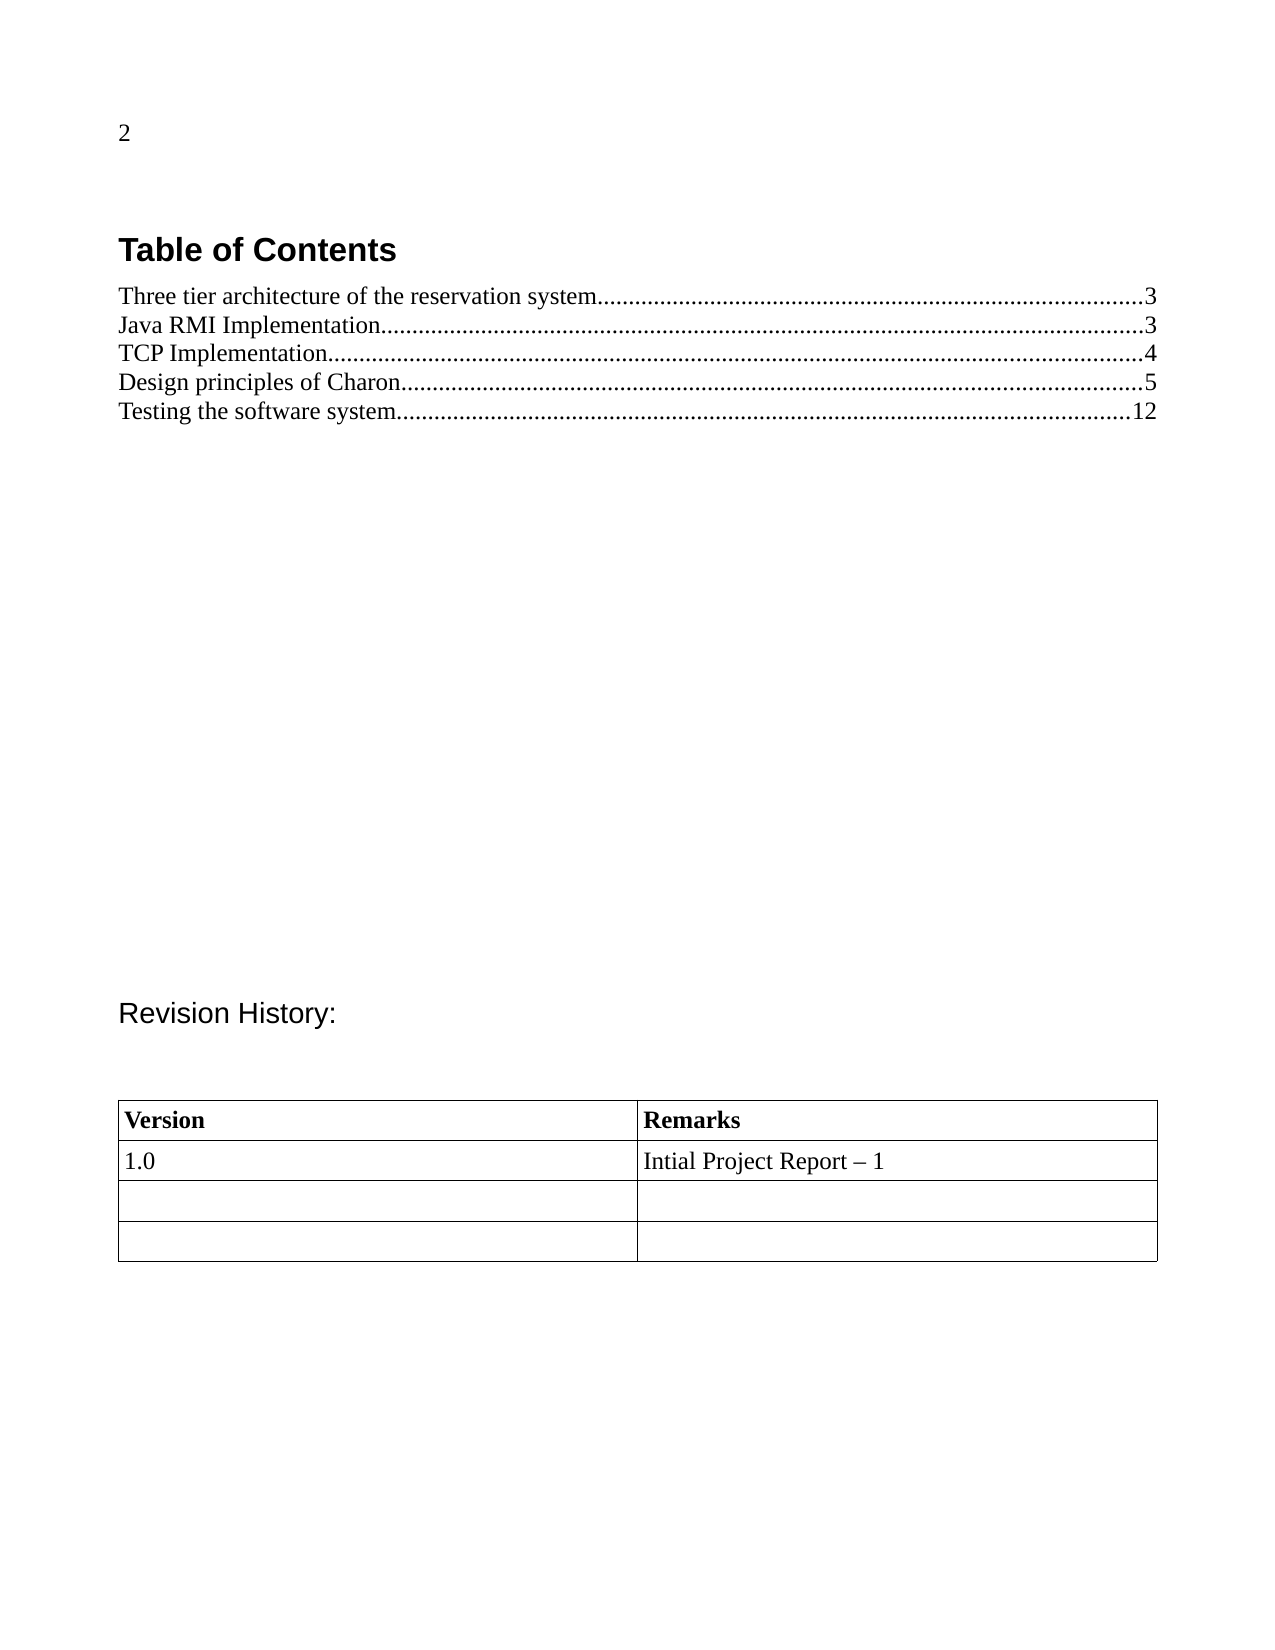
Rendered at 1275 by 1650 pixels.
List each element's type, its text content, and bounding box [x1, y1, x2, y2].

table_cell [119, 1222, 637, 1261]
table_header Remarks [638, 1101, 1157, 1140]
table_cell [638, 1222, 1157, 1261]
text Java RMI Implementation 3 [118, 310, 1157, 338]
subtitle Revision History: [118, 996, 1157, 1029]
table_cell Intial Project Report – 1 [638, 1141, 1157, 1180]
table_cell 1.0 [119, 1141, 637, 1180]
table_cell [638, 1181, 1157, 1221]
table_cell [119, 1181, 637, 1221]
text Design principles of Charon 5 [118, 367, 1157, 396]
text Testing the software system. 12 [118, 396, 1157, 425]
table_header Version [119, 1101, 637, 1140]
text Three tier architecture of the reservation system. 3 [118, 281, 1157, 310]
text TCP Implementation 4 [118, 338, 1157, 367]
subtitle Table of Contents [118, 230, 1157, 268]
